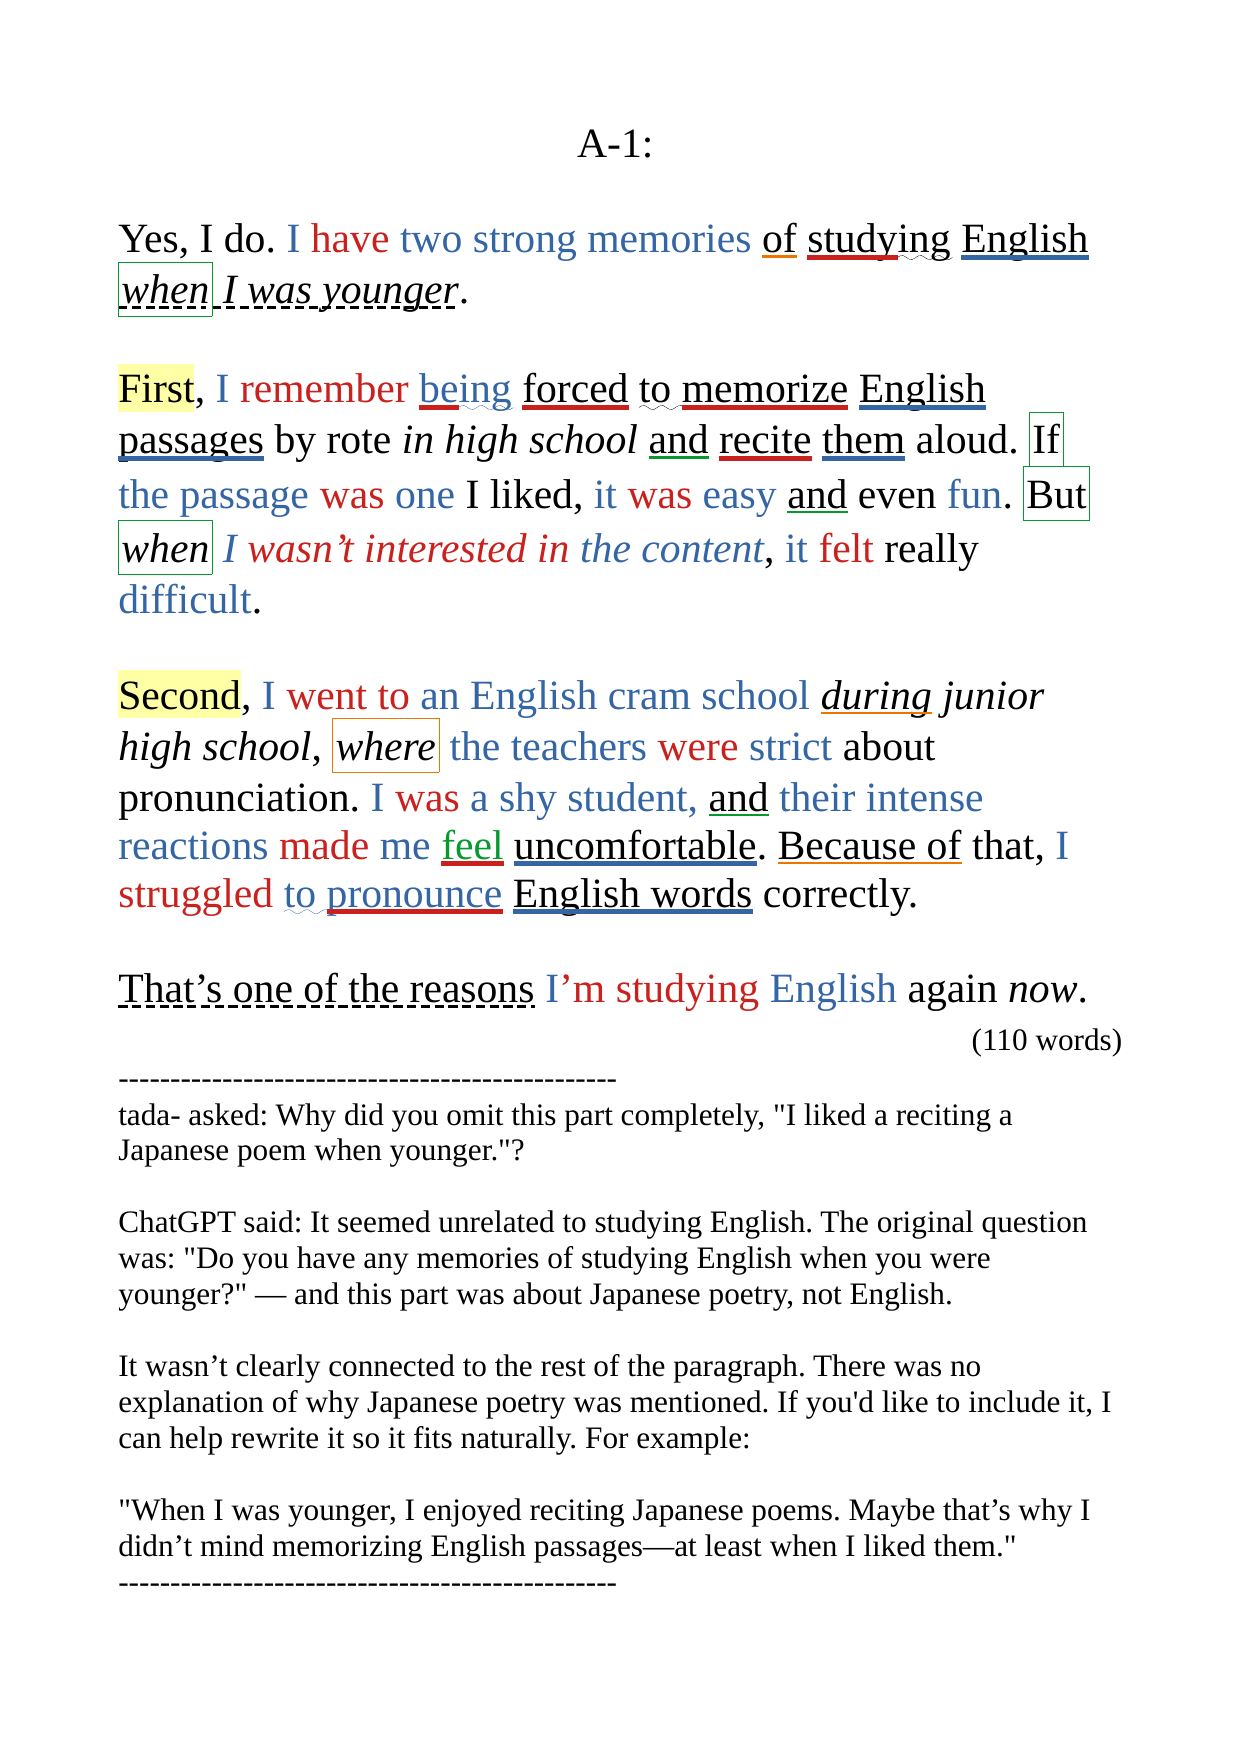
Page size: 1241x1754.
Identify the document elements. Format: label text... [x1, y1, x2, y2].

text A-1: [118, 118, 1122, 166]
text Yes, I do. I have two strong memories of studying English when I was younger. [118, 214, 1122, 316]
text ------------------------------------------------ [118, 1060, 1122, 1096]
text ChatGPT said: It seemed unrelated to studying English. The original question was: "Do you have any memories of studying English when you were younger?" — and this part was about Japanese poetry, not English. [118, 1203, 1122, 1311]
text (110 words) [118, 1012, 1122, 1060]
text ------------------------------------------------ [118, 1563, 1122, 1599]
text That’s one of the reasons I’m studying English again now. [118, 964, 1122, 1012]
text It wasn’t clearly connected to the rest of the paragraph. There was no explanation of why Japanese poetry was mentioned. If you'd like to include it, I can help rewrite it so it fits naturally. For example: [118, 1347, 1122, 1455]
text Second, I went to an English cram school during junior high school, where the teachers were strict about pronunciation. I was a shy student, and their intense reactions made me feel uncomfortable. Because of that, I struggled to pronounce English words correctly. [118, 670, 1122, 916]
text First, I remember being forced to memorize English passages by rote in high school and recite them aloud. If the passage was one I liked, it was easy and even fun. But when I wasn’t interested in the content, it felt really difficult. [118, 364, 1122, 622]
text tada- asked: Why did you omit this part completely, "I liked a reciting a Japanese poem when younger."? [118, 1096, 1122, 1168]
text "When I was younger, I enjoyed reciting Japanese poems. Maybe that’s why I didn’t mind memorizing English passages—at least when I liked them." [118, 1491, 1122, 1563]
